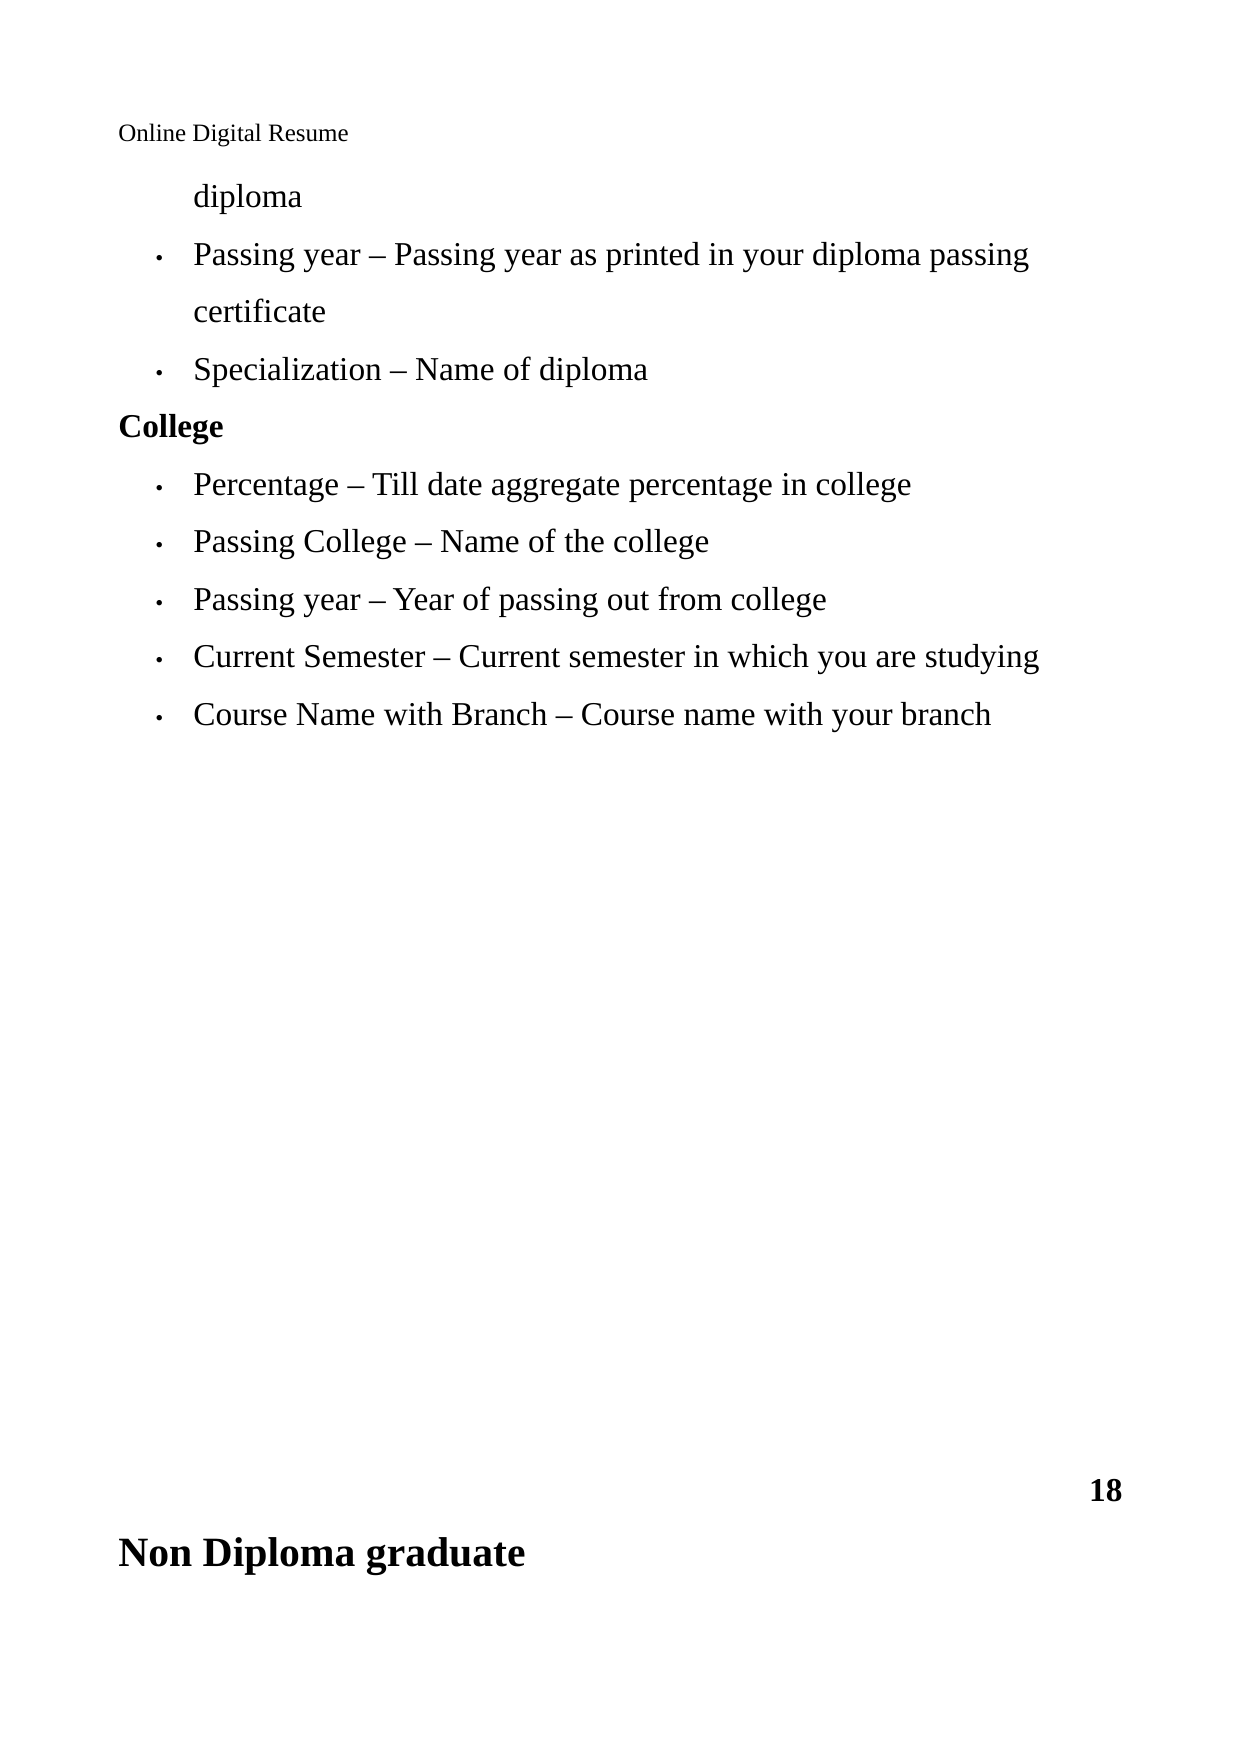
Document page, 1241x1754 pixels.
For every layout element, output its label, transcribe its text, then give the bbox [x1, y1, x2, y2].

list Passing College – Name of the college [156, 521, 1122, 560]
list Percentage – Till date aggregate percentage in college [156, 464, 1122, 502]
list certificate [156, 291, 1122, 330]
text 18 [118, 1470, 1122, 1508]
list Current Semester – Current semester in which you are studying [156, 636, 1122, 675]
list Passing year – Passing year as printed in your diploma passing [156, 234, 1122, 272]
list Passing year – Year of passing out from college [156, 579, 1122, 617]
list diploma [156, 176, 1122, 215]
list Specialization – Name of diploma [156, 349, 1122, 387]
text Non Diploma graduate [118, 1528, 1122, 1576]
text College [118, 406, 1122, 445]
list Course Name with Branch – Course name with your branch [156, 694, 1122, 732]
